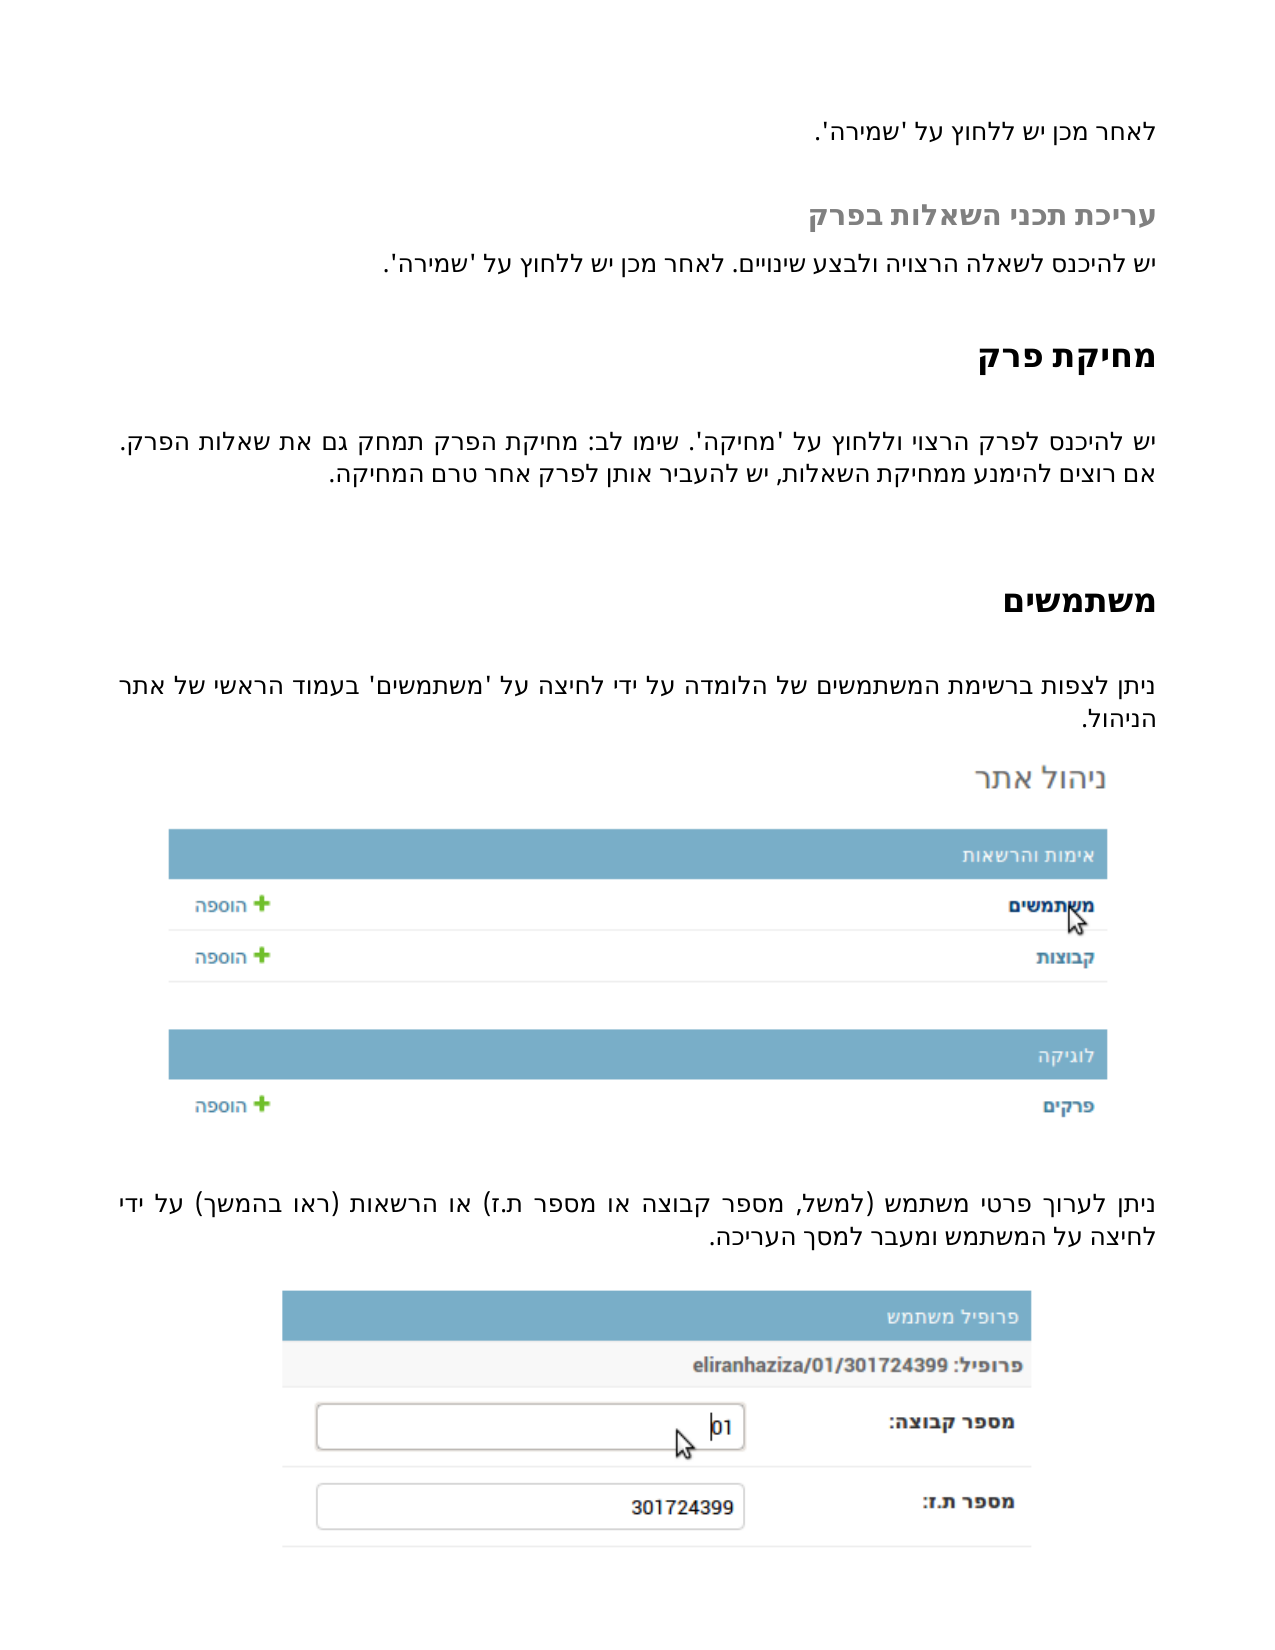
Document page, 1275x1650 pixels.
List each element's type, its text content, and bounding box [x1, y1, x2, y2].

text יש להיכנס לפרק הרצוי וללחוץ על 'מחיקה'. שימו לב: מחיקת הפרק תמחק גם את שאלות הפרק. אם רוצים להימנע ממחיקת השאלות, יש להעביר אותן לפרק אחר טרם המחיקה. [118, 428, 1157, 493]
text ניתן לערוך פרטי משתמש (למשל, מספר קבוצה או מספר ת.ז) או הרשאות (ראו בהמשך) על ידי לחיצה על המשתמש ומעבר למסך העריכה. [118, 1190, 1157, 1255]
picture [282, 1255, 1044, 1560]
text יש להיכנס לשאלה הרצויה ולבצע שינויים. לאחר מכן יש ללחוץ על 'שמירה'. [118, 250, 1157, 282]
text ניתן לצפות ברשימת המשתמשים של הלומדה על ידי לחיצה על 'משתמשים' בעמוד הראשי של אתר הניהול. [118, 672, 1157, 737]
picture [155, 737, 1120, 1122]
subtitle מחיקת פרק [118, 337, 1157, 381]
text לאחר מכן יש ללחוץ על 'שמירה'. [118, 118, 1157, 151]
subtitle עריכת תכני השאלות בפרק [118, 199, 1157, 237]
subtitle משתמשים [118, 582, 1157, 626]
